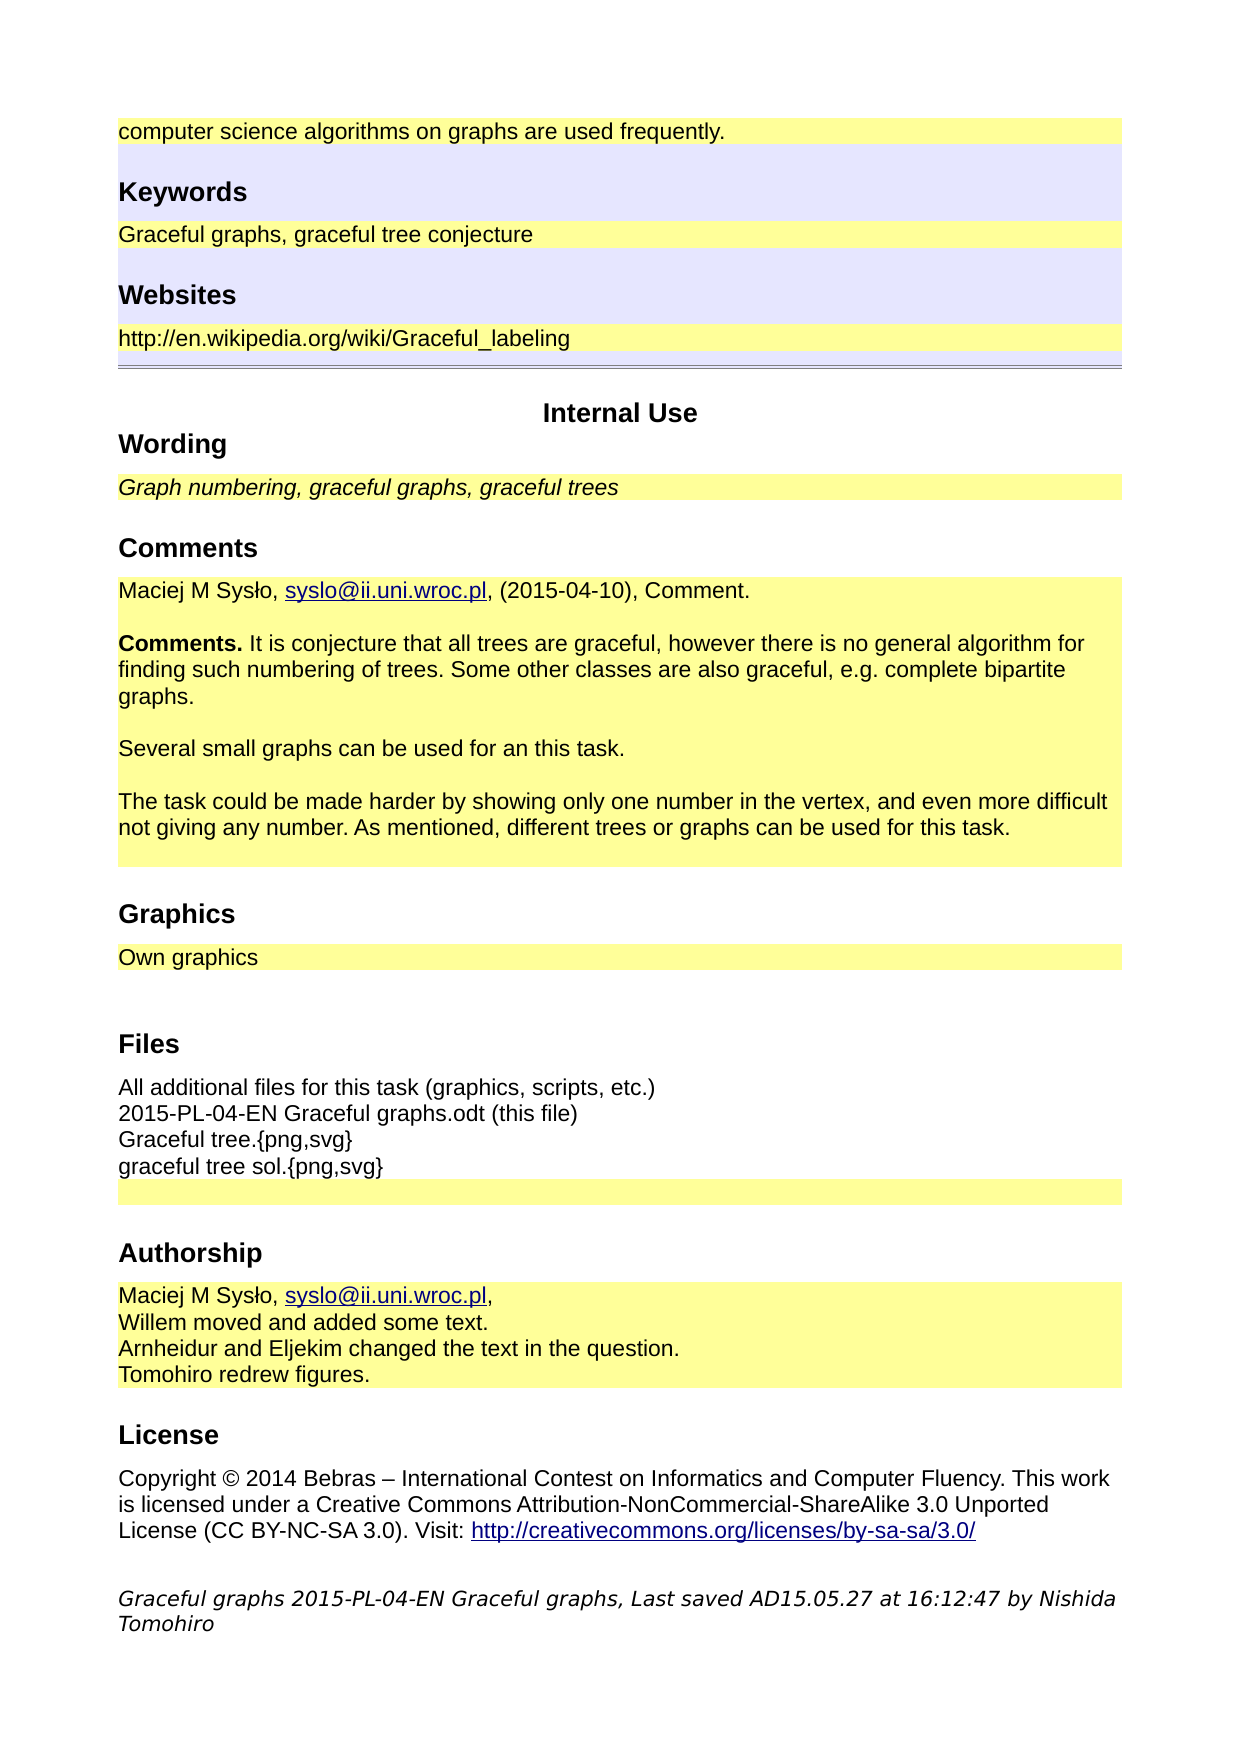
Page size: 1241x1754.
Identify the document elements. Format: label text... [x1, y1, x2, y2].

text Arnheidur and Eljekim changed the text in the question. [118, 1335, 1122, 1361]
text Own graphics [118, 944, 1122, 970]
text computer science algorithms on graphs are used frequently. [118, 118, 1122, 144]
text All additional files for this task (graphics, scripts, etc.) [118, 1073, 1122, 1100]
text Graceful tree.{png,svg} [118, 1126, 1122, 1153]
subtitle Graphics [118, 898, 1122, 929]
text The task could be made harder by showing only one number in the vertex, and even more difficult not giving any number. As mentioned, different trees or graphs can be used for this task. [118, 788, 1122, 841]
text Maciej M Sysło, syslo@ii.uni.wroc.pl, (2015-04-10), Comment. [118, 577, 1122, 603]
text 2015-PL-04-EN Graceful graphs.odt (this file) [118, 1100, 1122, 1126]
text Comments. It is conjecture that all trees are graceful, however there is no general algorithm for finding such numbering of trees. Some other classes are also graceful, e.g. complete bipartite graphs. [118, 630, 1122, 709]
text graceful tree sol.{png,svg} [118, 1153, 1122, 1179]
subtitle Websites [118, 279, 1122, 310]
subtitle Keywords [118, 176, 1122, 207]
text Several small graphs can be used for an this task. [118, 735, 1122, 762]
text Tomohiro redrew figures. [118, 1361, 1122, 1388]
subtitle Files [118, 1028, 1122, 1059]
text Graph numbering, graceful graphs, graceful trees [118, 474, 1122, 500]
text Maciej M Sysło, syslo@ii.uni.wroc.pl, [118, 1282, 1122, 1308]
subtitle Authorship [118, 1237, 1122, 1268]
subtitle Comments [118, 532, 1122, 563]
subtitle License [118, 1419, 1122, 1450]
subtitle Wording [118, 428, 1122, 459]
subtitle Internal Use [118, 397, 1122, 428]
text Willem moved and added some text. [118, 1308, 1122, 1335]
text http://en.wikipedia.org/wiki/Graceful_labeling [118, 324, 1122, 351]
text Copyright © 2014 Bebras – International Contest on Informatics and Computer Fluency. This work is licensed under a Creative Commons Attribution-NonCommercial-ShareAlike 3.0 Unported License (CC BY-NC-SA 3.0). Visit: http://creativecommons.org/licenses/by-sa-sa/3.0/ [118, 1464, 1122, 1543]
text Graceful graphs, graceful tree conjecture [118, 221, 1122, 248]
